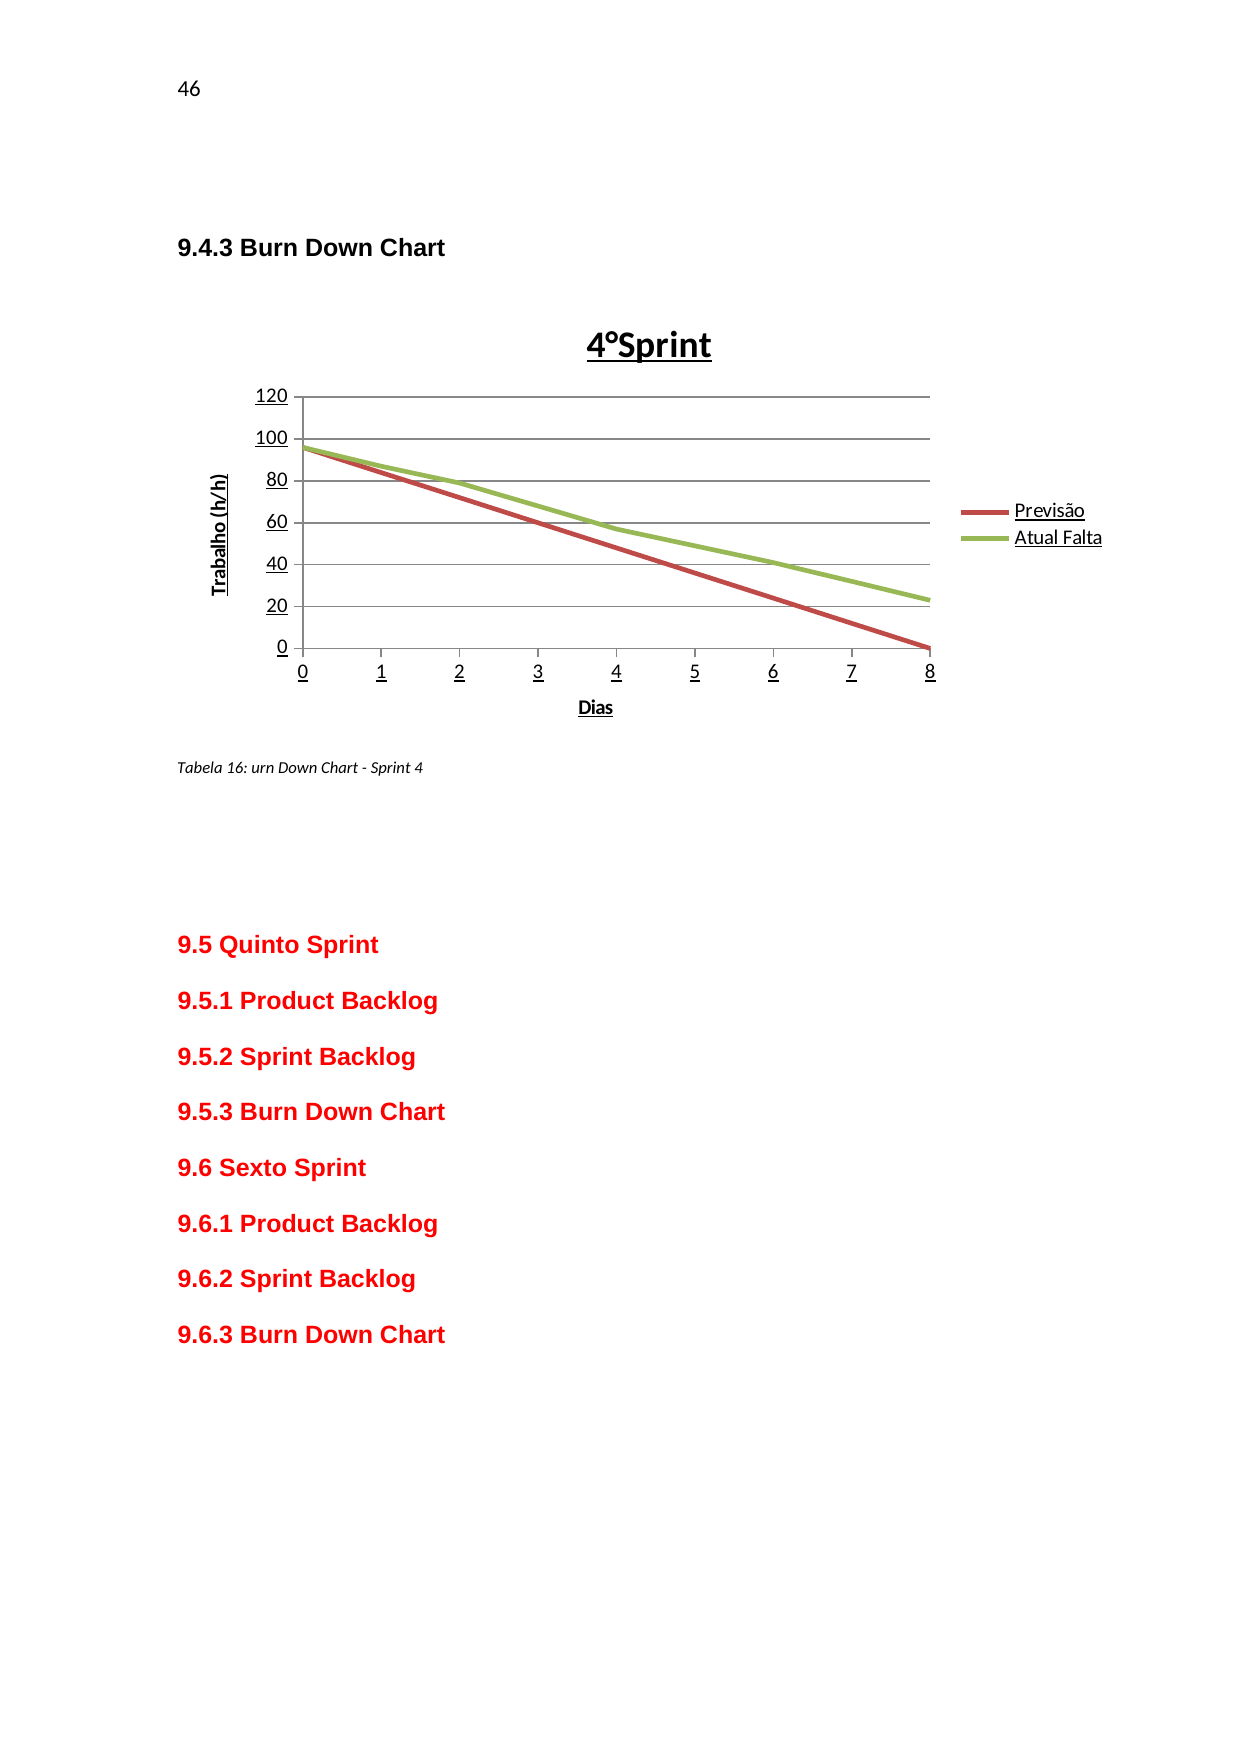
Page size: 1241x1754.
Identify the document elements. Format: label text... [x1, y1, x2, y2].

subtitle 9.5.1 Product Backlog [177, 986, 1122, 1015]
subtitle 9.5.2 Sprint Backlog [177, 1042, 1122, 1070]
subtitle 9.6.3 Burn Down Chart [177, 1320, 1122, 1348]
subtitle 9.6.1 Product Backlog [177, 1208, 1122, 1237]
text Tabela 16: urn Down Chart - Sprint 4 [177, 751, 1122, 778]
subtitle 9.6 Sexto Sprint [177, 1153, 1122, 1182]
subtitle 9.5 Quinto Sprint [177, 930, 1122, 959]
subtitle 9.5.3 Burn Down Chart [177, 1097, 1122, 1126]
subtitle 9.4.3 Burn Down Chart [177, 233, 1122, 262]
subtitle 9.6.2 Sprint Backlog [177, 1264, 1122, 1293]
